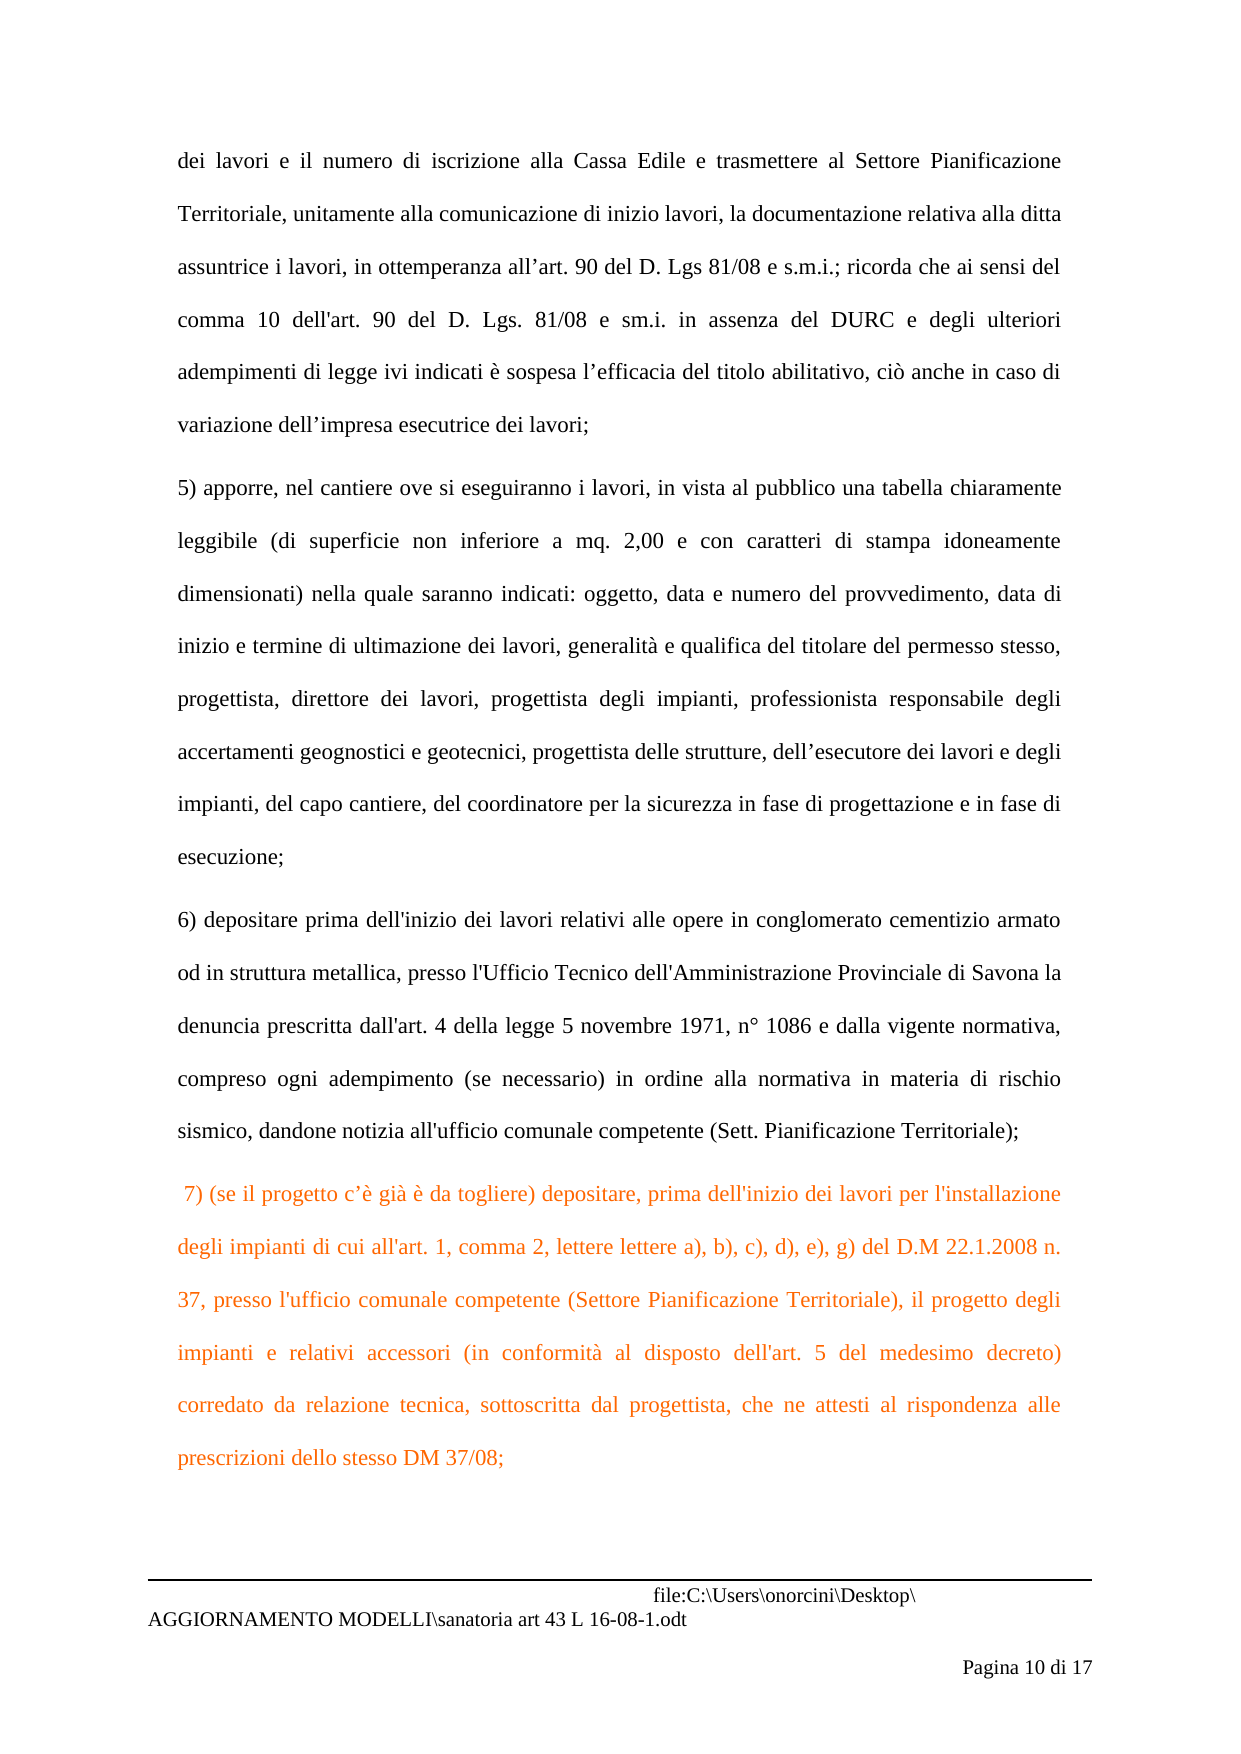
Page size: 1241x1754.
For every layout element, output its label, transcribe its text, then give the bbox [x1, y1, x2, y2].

text 5) apporre, nel cantiere ove si eseguiranno i lavori, in vista al pubblico una tabella chiaramente leggibile (di superficie non inferiore a mq. 2,00 e con caratteri di stampa idoneamente dimensionati) nella quale saranno indicati: oggetto, data e numero del provvedimento, data di inizio e termine di ultimazione dei lavori, generalità e qualifica del titolare del permesso stesso, progettista, direttore dei lavori, progettista degli impianti, professionista responsabile degli accertamenti geognostici e geotecnici, progettista delle strutture, dell’esecutore dei lavori e degli impianti, del capo cantiere, del coordinatore per la sicurezza in fase di progettazione e in fase di esecuzione; [177, 474, 1063, 869]
text 7) (se il progetto c’è già è da togliere) depositare, prima dell'inizio dei lavori per l'installazione degli impianti di cui all'art. 1, comma 2, lettere lettere a), b), c), d), e), g) del D.M 22.1.2008 n. 37, presso l'ufficio comunale competente (Settore Pianificazione Territoriale), il progetto degli impianti e relativi accessori (in conformità al disposto dell'art. 5 del medesimo decreto) corredato da relazione tecnica, sottoscritta dal progettista, che ne attesti al rispondenza alle prescrizioni dello stesso DM 37/08; [177, 1181, 1063, 1470]
text dei lavori e il numero di iscrizione alla Cassa Edile e trasmettere al Settore Pianificazione Territoriale, unitamente alla comunicazione di inizio lavori, la documentazione relativa alla ditta assuntrice i lavori, in ottemperanza all’art. 90 del D. Lgs 81/08 e s.m.i.; ricorda che ai sensi del comma 10 dell'art. 90 del D. Lgs. 81/08 e sm.i. in assenza del DURC e degli ulteriori adempimenti di legge ivi indicati è sospesa l’efficacia del titolo abilitativo, ciò anche in caso di variazione dell’impresa esecutrice dei lavori; [177, 148, 1063, 437]
text 6) depositare prima dell'inizio dei lavori relativi alle opere in conglomerato cementizio armato od in struttura metallica, presso l'Ufficio Tecnico dell'Amministrazione Provinciale di Savona la denuncia prescritta dall'art. 4 della legge 5 novembre 1971, n° 1086 e dalla vigente normativa, compreso ogni adempimento (se necessario) in ordine alla normativa in materia di rischio sismico, dandone notizia all'ufficio comunale competente (Sett. Pianificazione Territoriale); [177, 907, 1063, 1144]
